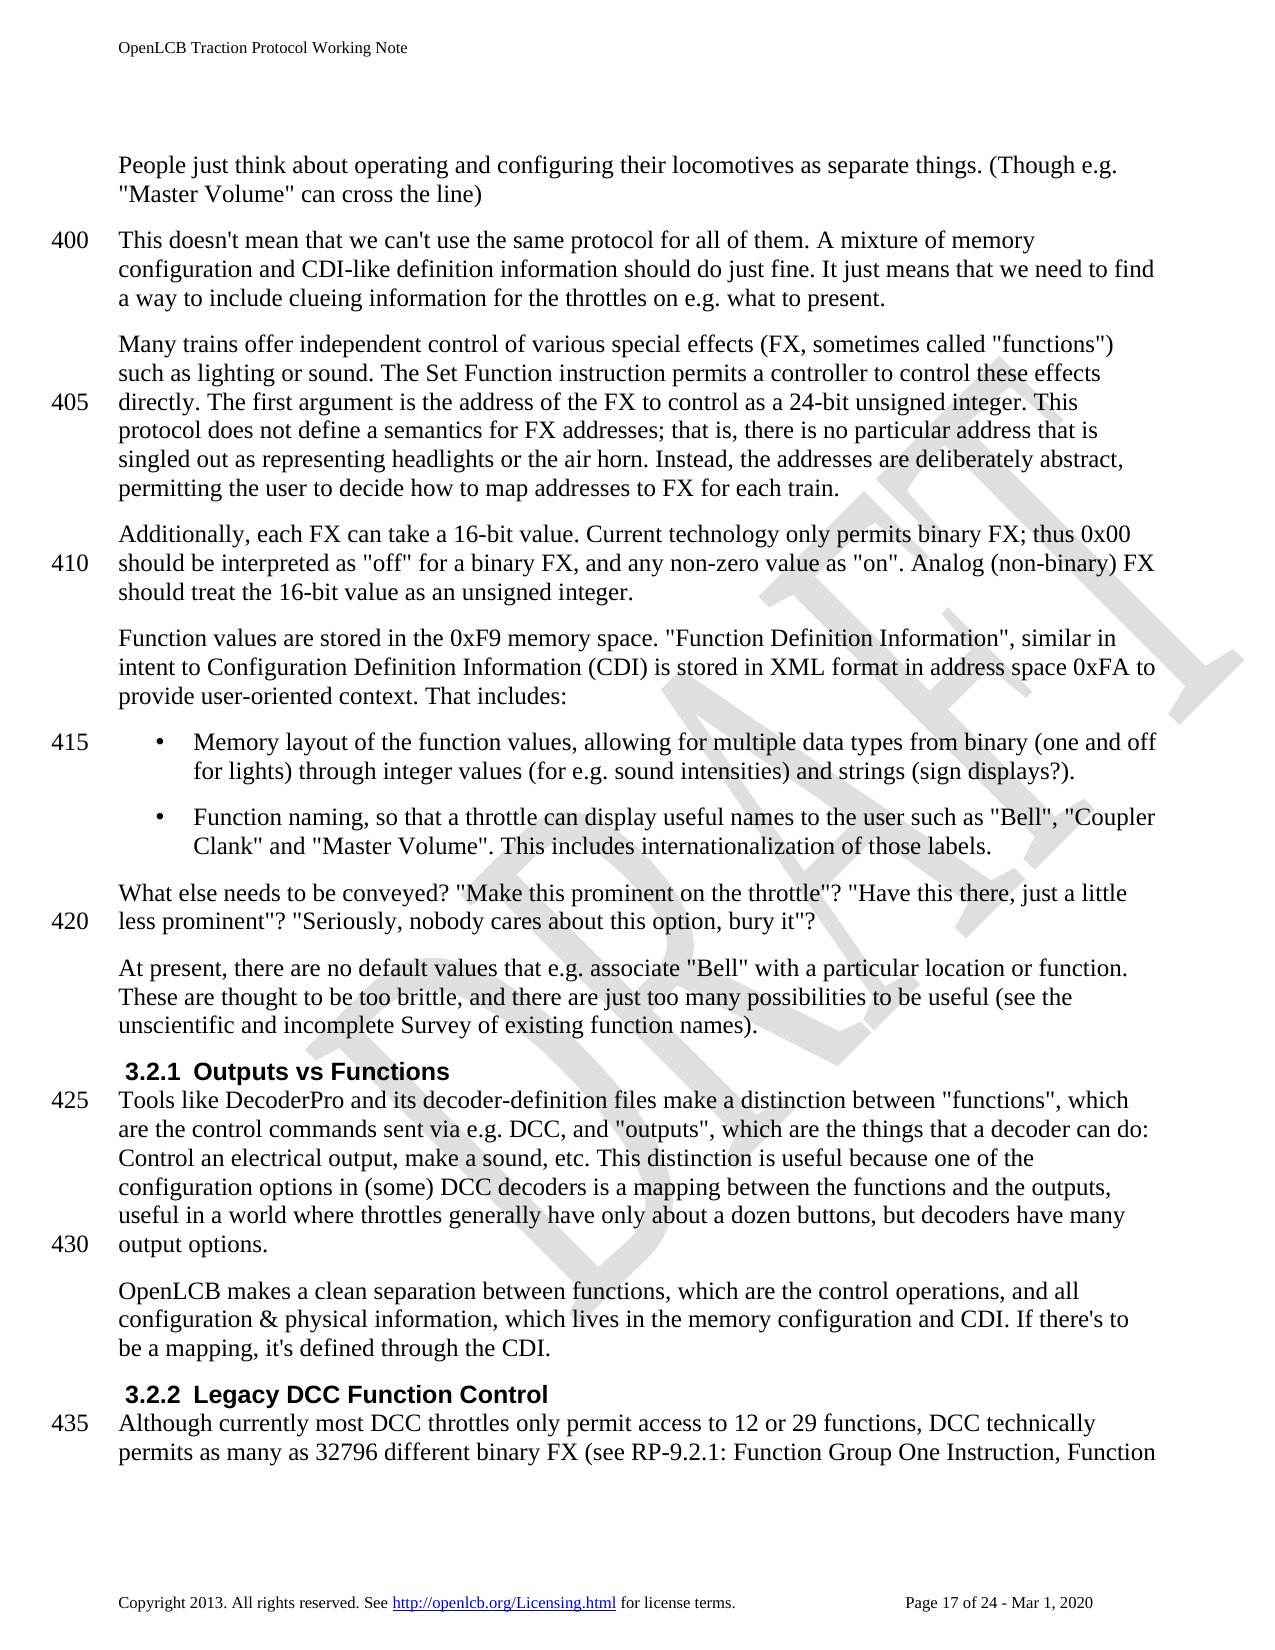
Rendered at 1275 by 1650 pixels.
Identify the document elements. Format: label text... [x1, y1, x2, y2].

subtitle Legacy DCC Function Control [118, 1380, 1157, 1408]
text Function values are stored in the 0xF9 memory space. "Function Definition Information", similar in intent to Configuration Definition Information (CDI) is stored in XML format in address space 0xFA to provide user-oriented context. That includes: [950, 623, 1157, 709]
text What else needs to be conveyed? "Make this prominent on the throttle"? "Have this there, just a little less prominent"? "Seriously, nobody cares about this option, bury it"? [821, 878, 967, 935]
text At present, there are no default values that e.g. associate "Bell" with a particular location or function. These are thought to be too brittle, and there are just too many possibilities to be useful (see the unscientific and incomplete Survey of existing function names). [654, 986, 781, 1039]
list Function naming, so that a throttle can display useful names to the user such as "Bell", "Coupler Clank" and "Master Volume". This includes internationalization of those labels. [757, 802, 849, 860]
subtitle Outputs vs Functions [118, 1057, 376, 1086]
subtitle Outputs vs Functions [594, 1057, 686, 1086]
text Additionally, each FX can take a 16-bit value. Current technology only permits binary FX; thus 0x00 should be interpreted as "off" for a binary FX, and any non-zero value as "on". Analog (non-binary) FX should treat the 16-bit value as an unsigned integer. [118, 519, 834, 606]
list Memory layout of the function values, allowing for multiple data types from binary (one and off for lights) through integer values (for e.g. sound intensities) and strings (sign displays?). [767, 727, 982, 785]
text Many trains offer independent control of various special effects (FX, sometimes called "functions") such as lighting or sound. The Set Function instruction permits a controller to control these effects directly. The first argument is the address of the FX to control as a 24-bit unsigned integer. This protocol does not define a semantics for FX addresses; that is, there is no particular address that is singled out as representing headlights or the air horn. Instead, the addresses are deliberately abstract, permitting the user to decide how to map addresses to FX for each train. [118, 329, 1157, 502]
text Additionally, each FX can take a 16-bit value. Current technology only permits binary FX; thus 0x00 should be interpreted as "off" for a binary FX, and any non-zero value as "on". Analog (non-binary) FX should treat the 16-bit value as an unsigned integer. [1060, 519, 1157, 606]
text People just think about operating and configuring their locomotives as separate things. (Though e.g. "Master Volume" can cross the line) [118, 150, 1157, 207]
text This doesn't mean that we can't use the same protocol for all of them. A mixture of memory configuration and CDI-like definition information should do just fine. It just means that we need to find a way to include clueing information for the throttles on e.g. what to present. [118, 225, 1157, 311]
text What else needs to be conveyed? "Make this prominent on the throttle"? "Have this there, just a little less prominent"? "Seriously, nobody cares about this option, bury it"? [667, 878, 829, 935]
text Tools like DecoderPro and its decoder-definition files make a distinction between "functions", which are the control commands sent via e.g. DCC, and "outputs", which are the things that a decoder can do: Control an electrical output, make a sound, etc. This distinction is useful because one of the configuration options in (some) DCC decoders is a mapping between the functions and the outputs, useful in a world where throttles generally have only about a dozen buttons, but decoders have many output options. [118, 1086, 548, 1258]
subtitle Outputs vs Functions [390, 1057, 576, 1086]
list Memory layout of the function values, allowing for multiple data types from binary (one and off for lights) through integer values (for e.g. sound intensities) and strings (sign displays?). [967, 727, 1157, 785]
text What else needs to be conveyed? "Make this prominent on the throttle"? "Have this there, just a little less prominent"? "Seriously, nobody cares about this option, bury it"? [971, 878, 1157, 935]
text Function values are stored in the 0xF9 memory space. "Function Definition Information", similar in intent to Configuration Definition Information (CDI) is stored in XML format in address space 0xFA to provide user-oriented context. That includes: [863, 623, 970, 690]
text Tools like DecoderPro and its decoder-definition files make a distinction between "functions", which are the control commands sent via e.g. DCC, and "outputs", which are the things that a decoder can do: Control an electrical output, make a sound, etc. This distinction is useful because one of the configuration options in (some) DCC decoders is a mapping between the functions and the outputs, useful in a world where throttles generally have only about a dozen buttons, but decoders have many output options. [620, 1086, 1157, 1258]
text Function values are stored in the 0xF9 memory space. "Function Definition Information", similar in intent to Configuration Definition Information (CDI) is stored in XML format in address space 0xFA to provide user-oriented context. That includes: [118, 623, 906, 709]
text At present, there are no default values that e.g. associate "Bell" with a particular location or function. These are thought to be too brittle, and there are just too many possibilities to be useful (see the unscientific and incomplete Survey of existing function names). [363, 992, 527, 1039]
text Tools like DecoderPro and its decoder-definition files make a distinction between "functions", which are the control commands sent via e.g. DCC, and "outputs", which are the things that a decoder can do: Control an electrical output, make a sound, etc. This distinction is useful because one of the configuration options in (some) DCC decoders is a mapping between the functions and the outputs, useful in a world where throttles generally have only about a dozen buttons, but decoders have many output options. [419, 1086, 645, 1258]
text What else needs to be conveyed? "Make this prominent on the throttle"? "Have this there, just a little less prominent"? "Seriously, nobody cares about this option, bury it"? [118, 878, 535, 935]
text Additionally, each FX can take a 16-bit value. Current technology only permits binary FX; thus 0x00 should be interpreted as "off" for a binary FX, and any non-zero value as "on". Analog (non-binary) FX should treat the 16-bit value as an unsigned integer. [816, 519, 1104, 606]
list Memory layout of the function values, allowing for multiple data types from binary (one and off for lights) through integer values (for e.g. sound intensities) and strings (sign displays?). [156, 727, 725, 785]
text What else needs to be conveyed? "Make this prominent on the throttle"? "Have this there, just a little less prominent"? "Seriously, nobody cares about this option, bury it"? [521, 878, 665, 935]
list Function naming, so that a throttle can display useful names to the user such as "Bell", "Coupler Clank" and "Master Volume". This includes internationalization of those labels. [1046, 802, 1157, 860]
list Function naming, so that a throttle can display useful names to the user such as "Bell", "Coupler Clank" and "Master Volume". This includes internationalization of those labels. [156, 802, 777, 860]
list Function naming, so that a throttle can display useful names to the user such as "Bell", "Coupler Clank" and "Master Volume". This includes internationalization of those labels. [878, 802, 1034, 860]
text At present, there are no default values that e.g. associate "Bell" with a particular location or function. These are thought to be too brittle, and there are just too many possibilities to be useful (see the unscientific and incomplete Survey of existing function names). [118, 953, 639, 1039]
text At present, there are no default values that e.g. associate "Bell" with a particular location or function. These are thought to be too brittle, and there are just too many possibilities to be useful (see the unscientific and incomplete Survey of existing function names). [693, 953, 1157, 1039]
text Although currently most DCC throttles only permit access to 12 or 29 functions, DCC technically permits as many as 32796 different binary FX (see RP-9.2.1: Function Group One Instruction, Function [118, 1408, 1157, 1466]
subtitle Outputs vs Functions [700, 1057, 1157, 1086]
text OpenLCB makes a clean separation between functions, which are the control operations, and all configuration & physical information, which lives in the memory configuration and CDI. If there's to be a mapping, it's defined through the CDI. [118, 1276, 1157, 1362]
